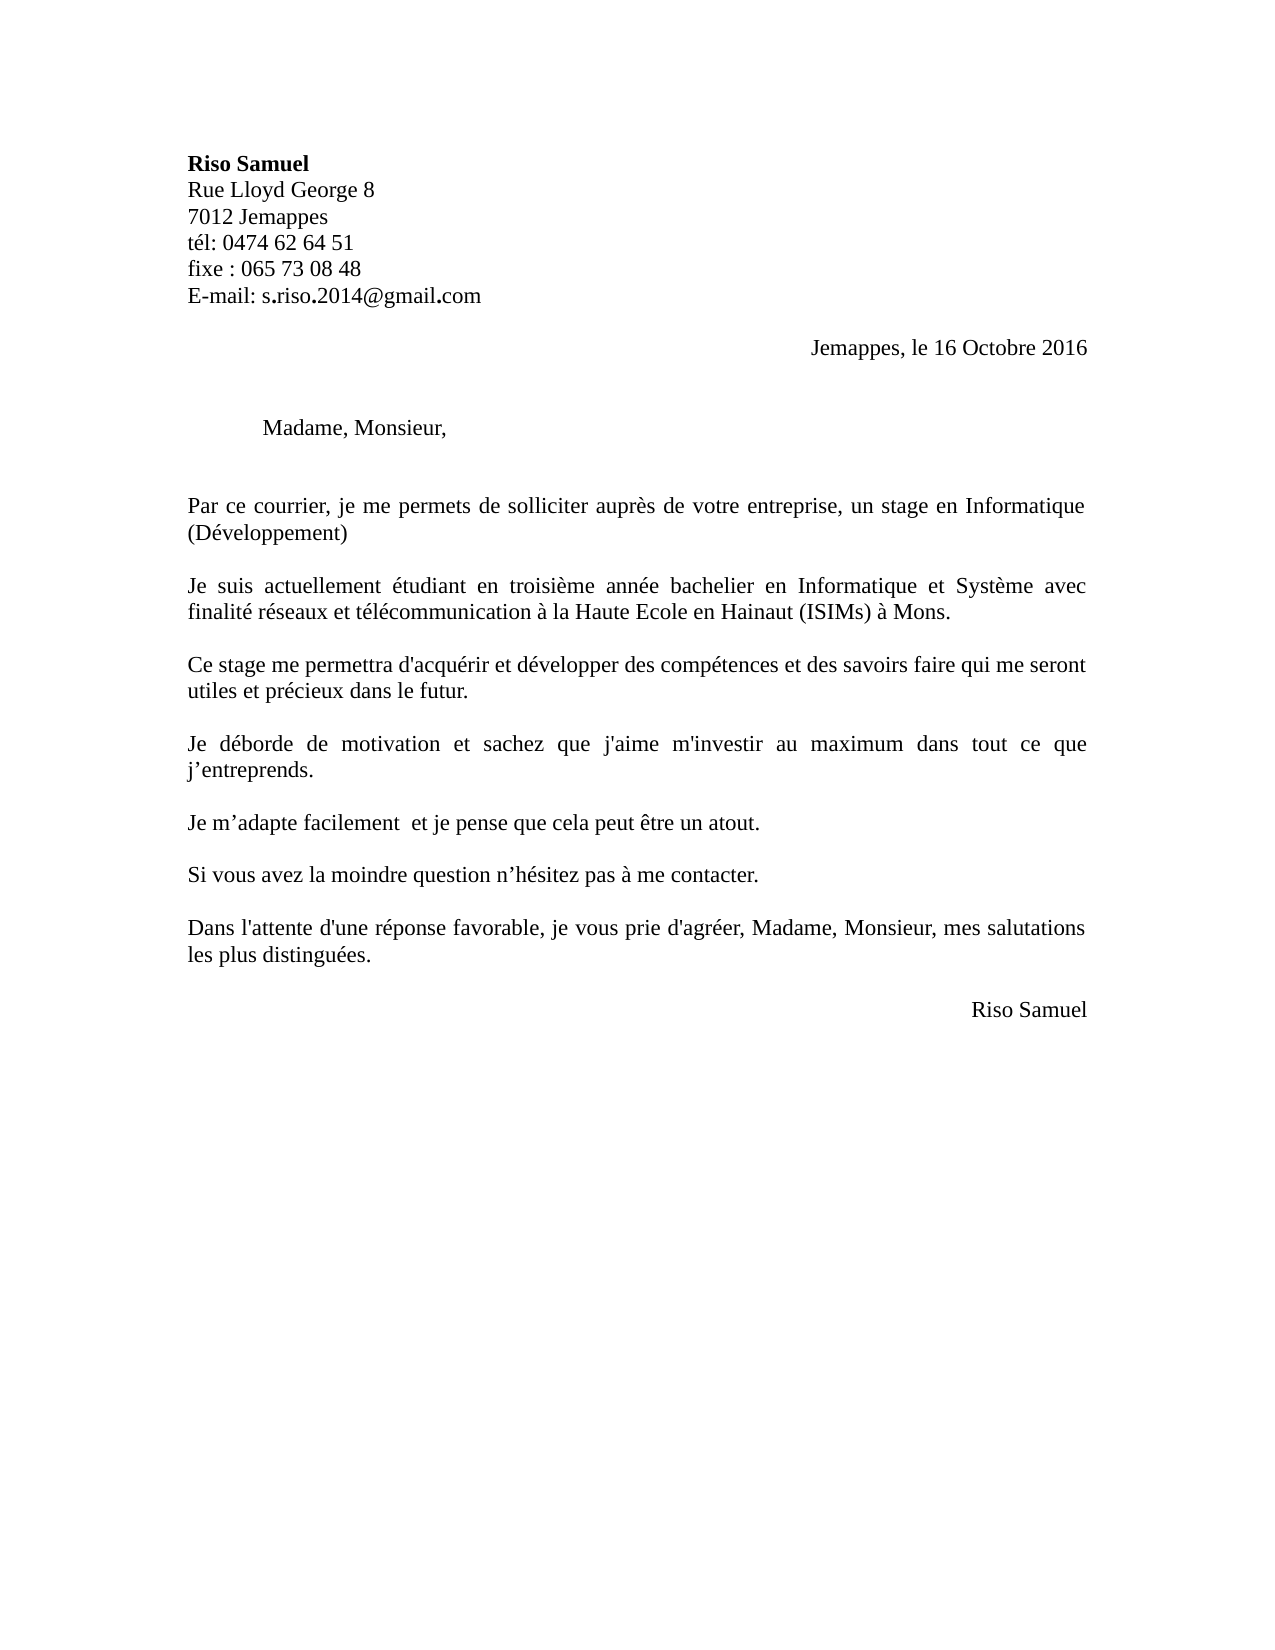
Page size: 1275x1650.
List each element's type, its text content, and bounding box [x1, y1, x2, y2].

text Je déborde de motivation et sachez que j'aime m'investir au maximum dans tout ce que j’entreprends. [187, 730, 1087, 782]
text 7012 Jemappes [187, 203, 1087, 229]
text Riso Samuel [187, 150, 1087, 176]
text Ce stage me permettra d'acquérir et développer des compétences et des savoirs faire qui me seront utiles et précieux dans le futur. [187, 651, 1087, 703]
text Je m’adapte facilement et je pense que cela peut être un atout. [187, 809, 1087, 835]
text Par ce courrier, je me permets de solliciter auprès de votre entreprise, un stage en Informatique (Développement) [187, 493, 1087, 545]
text Madame, Monsieur, [187, 413, 1087, 440]
text Si vous avez la moindre question n’hésitez pas à me contacter. [187, 862, 1087, 888]
text Jemappes, le 16 Octobre 2016 [187, 334, 1087, 361]
text Rue Lloyd George 8 [187, 176, 1087, 203]
text E-mail: s.riso.2014@gmail.com [187, 282, 1087, 308]
text Dans l'attente d'une réponse favorable, je vous prie d'agréer, Madame, Monsieur, mes salutations les plus distinguées. [187, 914, 1087, 967]
text tél: 0474 62 64 51 [187, 229, 1087, 255]
text Riso Samuel [187, 996, 1087, 1022]
text fixe : 065 73 08 48 [187, 255, 1087, 282]
text Je suis actuellement étudiant en troisième année bachelier en Informatique et Système avec finalité réseaux et télécommunication à la Haute Ecole en Hainaut (ISIMs) à Mons. [187, 572, 1087, 624]
